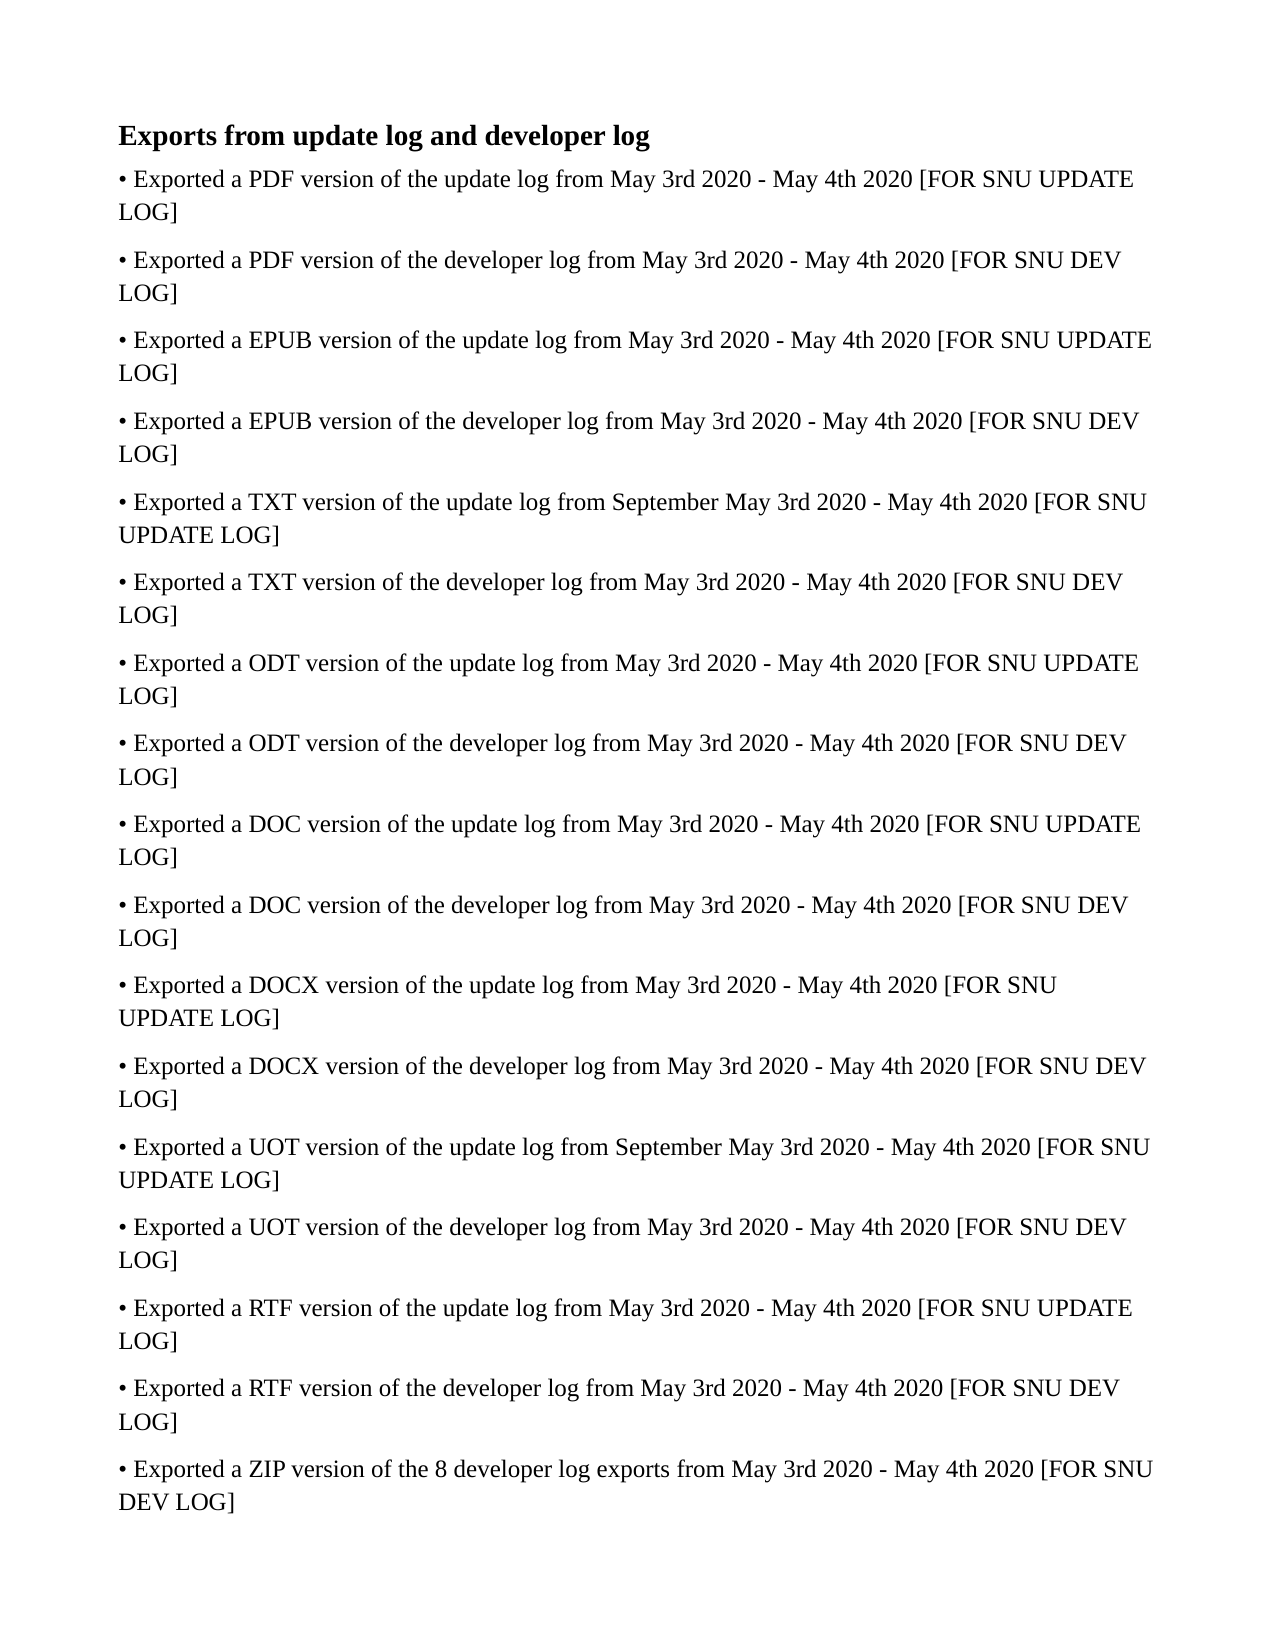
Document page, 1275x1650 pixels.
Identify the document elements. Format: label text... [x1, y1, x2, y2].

text • Exported a PDF version of the update log from May 3rd 2020 - May 4th 2020 [FOR SNU UPDATE LOG] [118, 164, 1157, 226]
text • Exported a PDF version of the developer log from May 3rd 2020 - May 4th 2020 [FOR SNU DEV LOG] [118, 245, 1157, 307]
text • Exported a ODT version of the developer log from May 3rd 2020 - May 4th 2020 [FOR SNU DEV LOG] [118, 728, 1157, 790]
text • Exported a DOC version of the developer log from May 3rd 2020 - May 4th 2020 [FOR SNU DEV LOG] [118, 890, 1157, 952]
text • Exported a RTF version of the developer log from May 3rd 2020 - May 4th 2020 [FOR SNU DEV LOG] [118, 1373, 1157, 1435]
text • Exported a TXT version of the update log from September May 3rd 2020 - May 4th 2020 [FOR SNU UPDATE LOG] [118, 487, 1157, 548]
text • Exported a EPUB version of the developer log from May 3rd 2020 - May 4th 2020 [FOR SNU DEV LOG] [118, 406, 1157, 468]
text • Exported a ZIP version of the 8 developer log exports from May 3rd 2020 - May 4th 2020 [FOR SNU DEV LOG] [118, 1454, 1157, 1516]
text • Exported a DOCX version of the developer log from May 3rd 2020 - May 4th 2020 [FOR SNU DEV LOG] [118, 1051, 1157, 1113]
text • Exported a UOT version of the update log from September May 3rd 2020 - May 4th 2020 [FOR SNU UPDATE LOG] [118, 1132, 1157, 1193]
text • Exported a DOC version of the update log from May 3rd 2020 - May 4th 2020 [FOR SNU UPDATE LOG] [118, 809, 1157, 871]
text • Exported a TXT version of the developer log from May 3rd 2020 - May 4th 2020 [FOR SNU DEV LOG] [118, 567, 1157, 629]
text • Exported a EPUB version of the update log from May 3rd 2020 - May 4th 2020 [FOR SNU UPDATE LOG] [118, 325, 1157, 387]
subtitle Exports from update log and developer log [118, 118, 1157, 152]
text • Exported a UOT version of the developer log from May 3rd 2020 - May 4th 2020 [FOR SNU DEV LOG] [118, 1212, 1157, 1274]
text • Exported a DOCX version of the update log from May 3rd 2020 - May 4th 2020 [FOR SNU UPDATE LOG] [118, 970, 1157, 1032]
text • Exported a ODT version of the update log from May 3rd 2020 - May 4th 2020 [FOR SNU UPDATE LOG] [118, 648, 1157, 710]
text • Exported a RTF version of the update log from May 3rd 2020 - May 4th 2020 [FOR SNU UPDATE LOG] [118, 1293, 1157, 1355]
